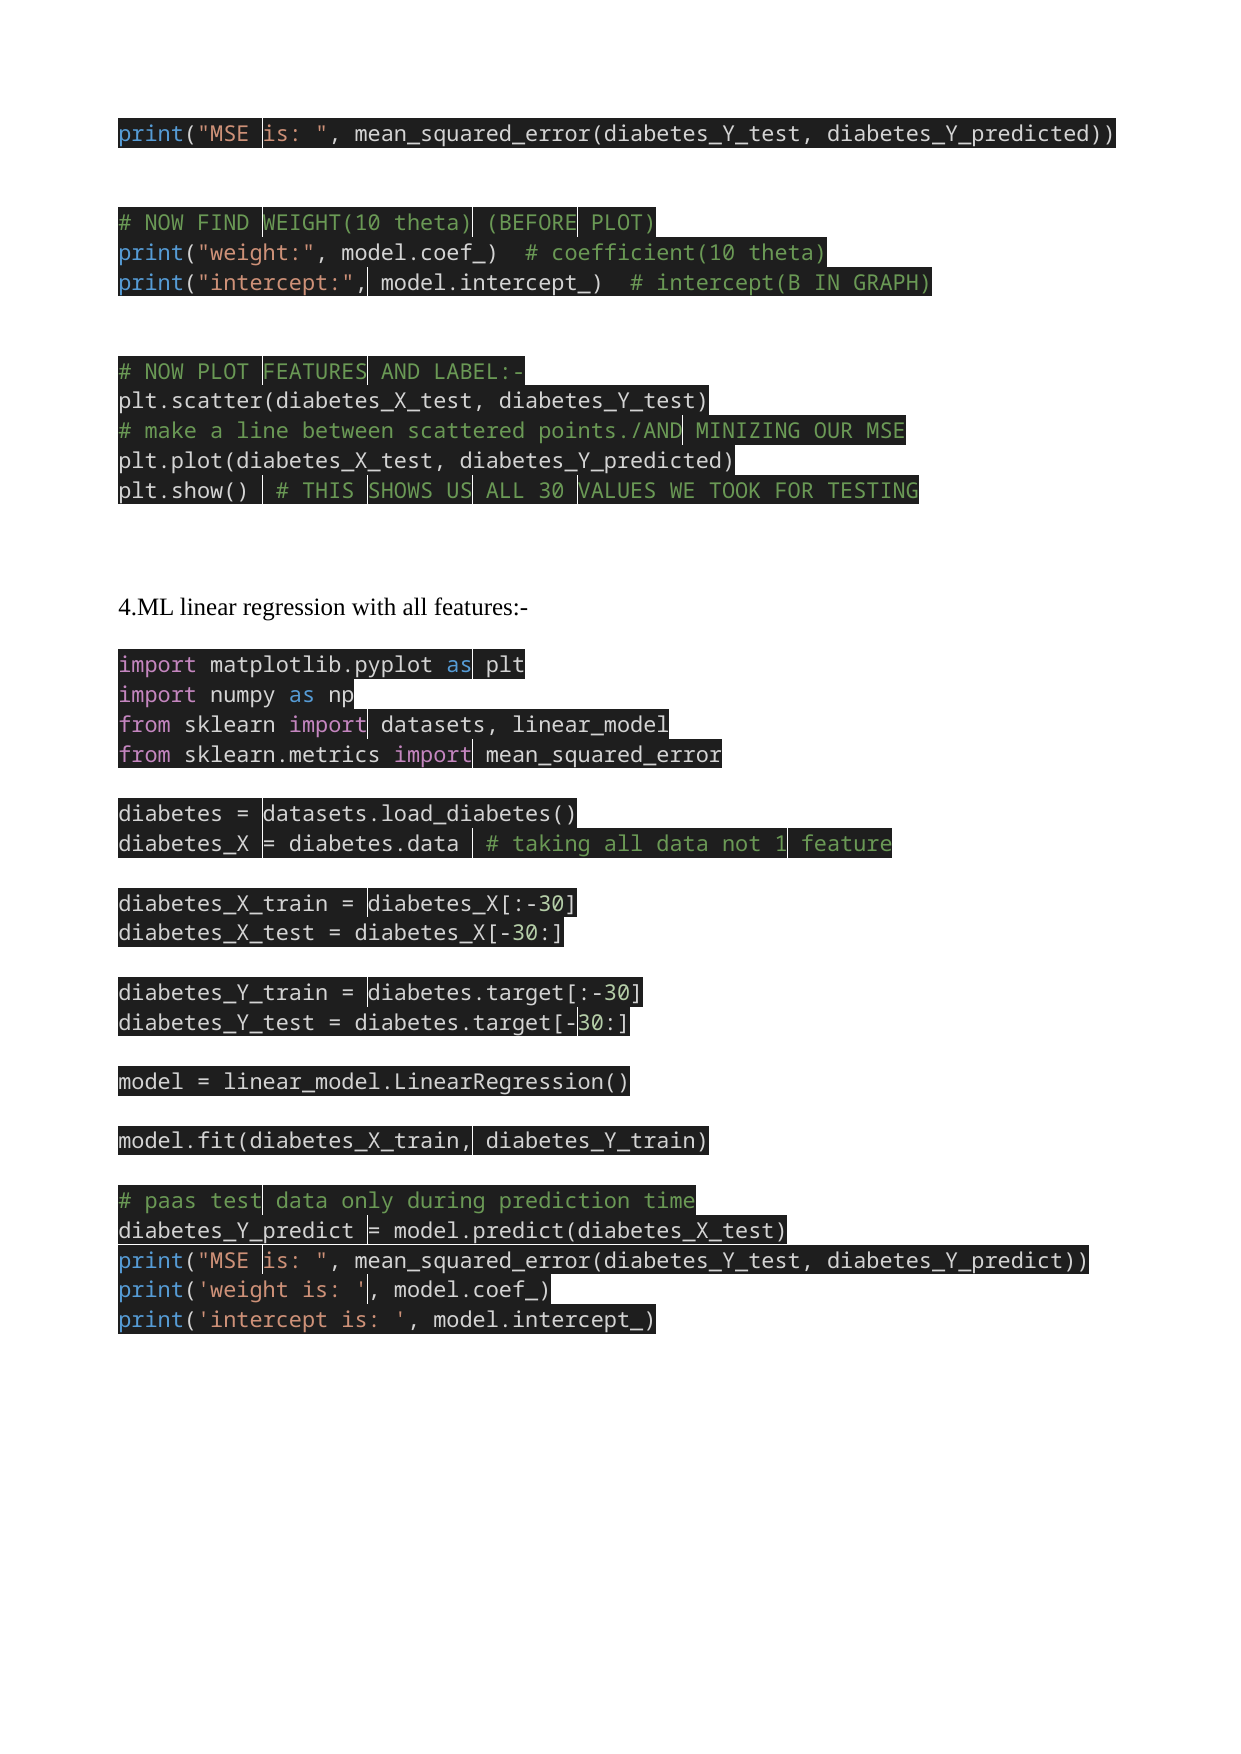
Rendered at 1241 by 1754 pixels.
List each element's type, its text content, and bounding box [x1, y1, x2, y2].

text diabetes = datasets.load_diabetes() [118, 798, 1122, 828]
text print("MSE is: ", mean_squared_error(diabetes_Y_test, diabetes_Y_predict)) [118, 1244, 1122, 1274]
text diabetes_X = diabetes.data # taking all data not 1 feature [118, 828, 1122, 858]
text model.fit(diabetes_X_train, diabetes_Y_train) [118, 1126, 1122, 1155]
text import numpy as np [118, 679, 1122, 709]
text print("weight:", model.coef_) # coefficient(10 theta) [118, 237, 1122, 267]
text plt.show() # THIS SHOWS US ALL 30 VALUES WE TOOK FOR TESTING [118, 475, 1122, 504]
text from sklearn import datasets, linear_model [118, 709, 1122, 739]
text import matplotlib.pyplot as plt [118, 649, 1122, 679]
text diabetes_X_test = diabetes_X[-30:] [118, 917, 1122, 947]
text # NOW FIND WEIGHT(10 theta) (BEFORE PLOT) [118, 207, 1122, 237]
text plt.plot(diabetes_X_test, diabetes_Y_predicted) [118, 445, 1122, 475]
text # make a line between scattered points./AND MINIZING OUR MSE [118, 415, 1122, 445]
text print("MSE is: ", mean_squared_error(diabetes_Y_test, diabetes_Y_predicted)) [118, 118, 1122, 148]
text from sklearn.metrics import mean_squared_error [118, 739, 1122, 768]
text print("intercept:", model.intercept_) # intercept(B IN GRAPH) [118, 267, 1122, 296]
text 4.ML linear regression with all features:- [118, 592, 1122, 621]
text # paas test data only during prediction time [118, 1185, 1122, 1215]
text model = linear_model.LinearRegression() [118, 1066, 1122, 1096]
text diabetes_Y_test = diabetes.target[-30:] [118, 1007, 1122, 1036]
text diabetes_Y_train = diabetes.target[:-30] [118, 977, 1122, 1007]
text plt.scatter(diabetes_X_test, diabetes_Y_test) [118, 385, 1122, 415]
text diabetes_X_train = diabetes_X[:-30] [118, 887, 1122, 917]
text print('intercept is: ', model.intercept_) [118, 1304, 1122, 1334]
text diabetes_Y_predict = model.predict(diabetes_X_test) [118, 1215, 1122, 1244]
text # NOW PLOT FEATURES AND LABEL:- [118, 356, 1122, 385]
text print('weight is: ', model.coef_) [118, 1274, 1122, 1304]
